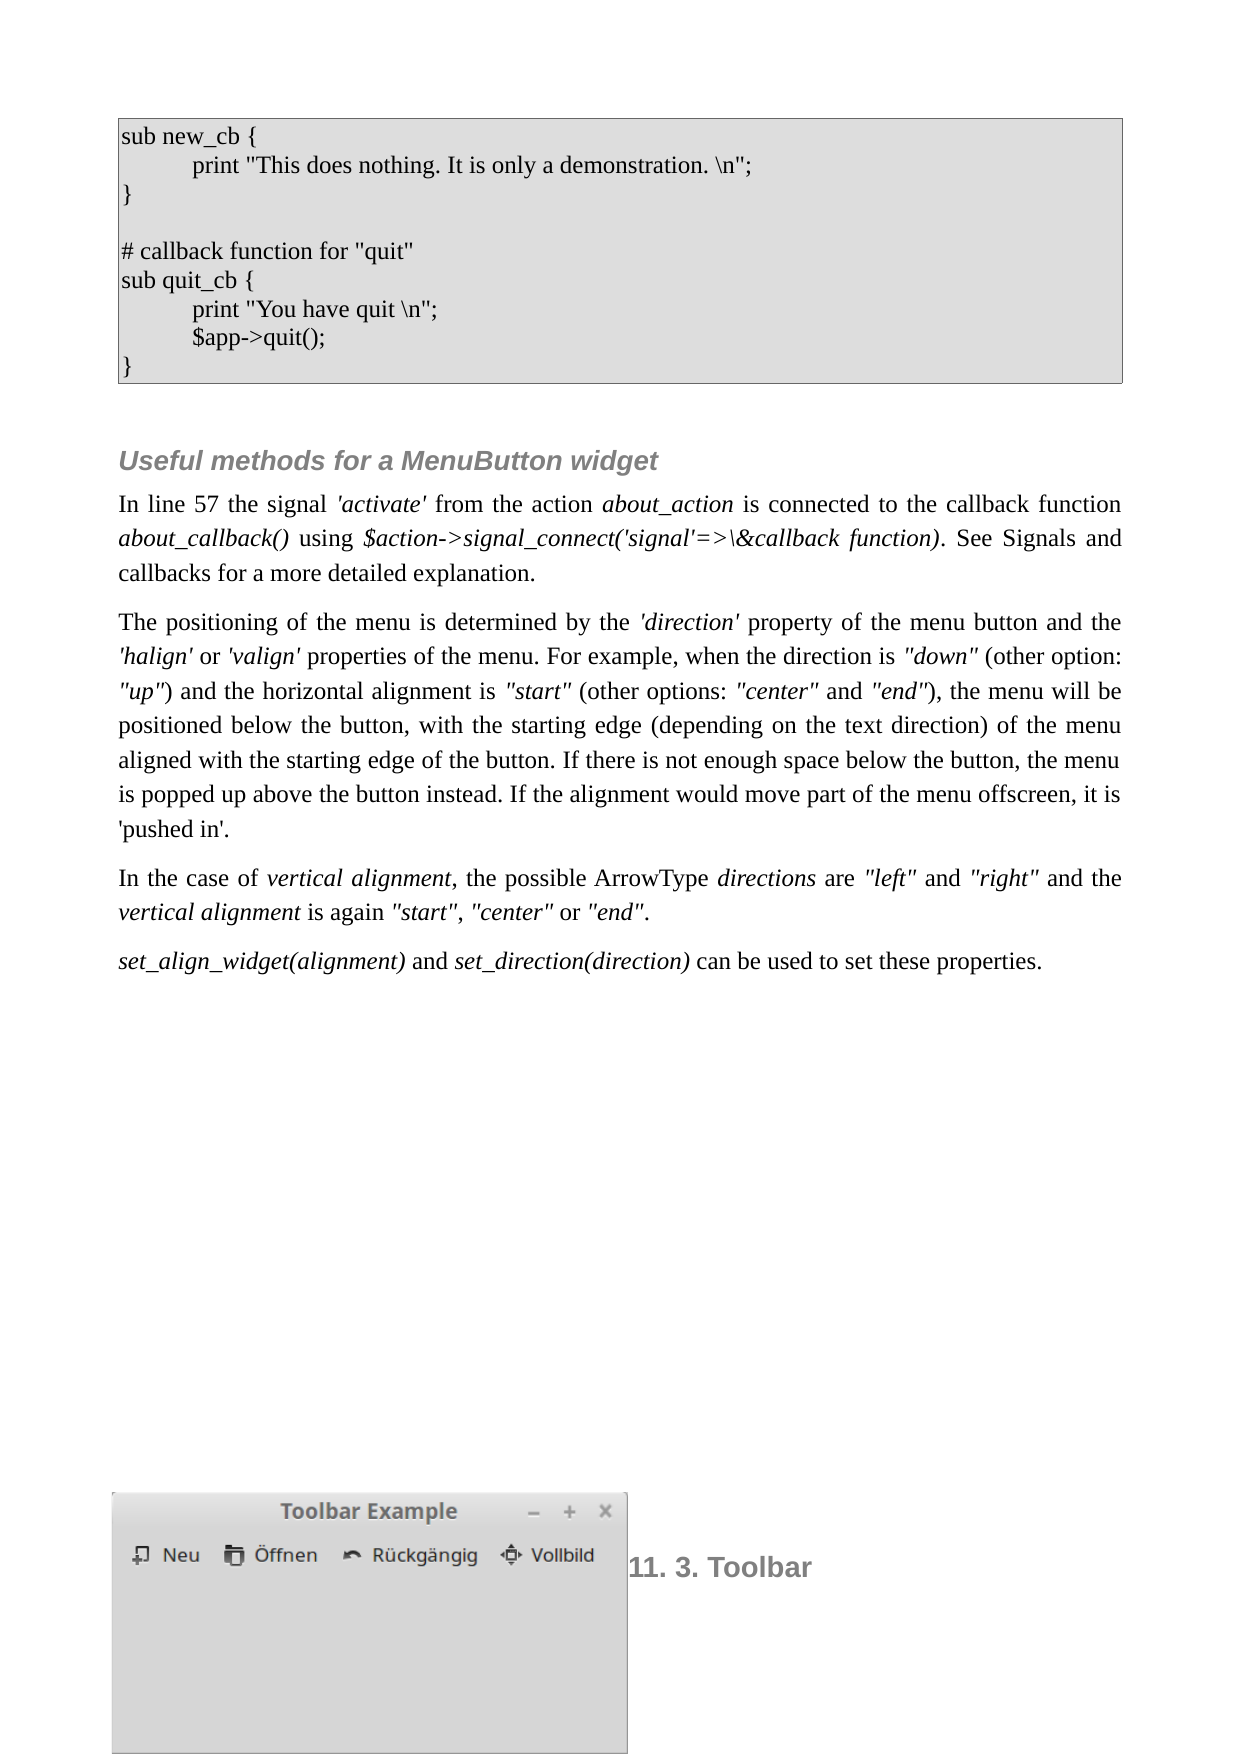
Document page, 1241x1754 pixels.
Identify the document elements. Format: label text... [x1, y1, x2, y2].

text # callback function for "quit" [119, 233, 1122, 262]
text } [119, 348, 1122, 383]
text sub new_cb { [119, 119, 1122, 147]
text print "You have quit \n"; [119, 291, 1122, 319]
text } [119, 176, 1122, 204]
picture [111, 1492, 628, 1754]
text print "This does nothing. It is only a demonstration. \n"; [119, 147, 1122, 176]
text In line 57 the signal 'activate' from the action about_action is connected to the callback function about_callback() using $action->signal_connect('signal'=>\&callback function). See Signals and callbacks for a more detailed explanation. [118, 489, 1122, 587]
text sub quit_cb { [119, 262, 1122, 291]
text $app->quit(); [119, 319, 1122, 348]
subtitle 11. 3. Toolbar [628, 1550, 1122, 1583]
text The positioning of the menu is determined by the 'direction' property of the menu button and the 'halign' or 'valign' properties of the menu. For example, when the direction is "down" (other option: "up") and the horizontal alignment is "start" (other options: "center" and "end"), the menu will be positioned below the button, with the starting edge (depending on the text direction) of the menu aligned with the starting edge of the button. If there is not enough space below the button, the menu is popped up above the button instead. If the alignment would move part of the menu offscreen, it is 'pushed in'. [118, 607, 1122, 842]
text set_align_widget(alignment) and set_direction(direction) can be used to set these properties. [118, 946, 1122, 975]
subtitle Useful methods for a MenuButton widget [118, 444, 1122, 476]
text In the case of vertical alignment, the possible ArrowType directions are "left" and "right" and the vertical alignment is again "start", "center" or "end". [118, 863, 1122, 926]
